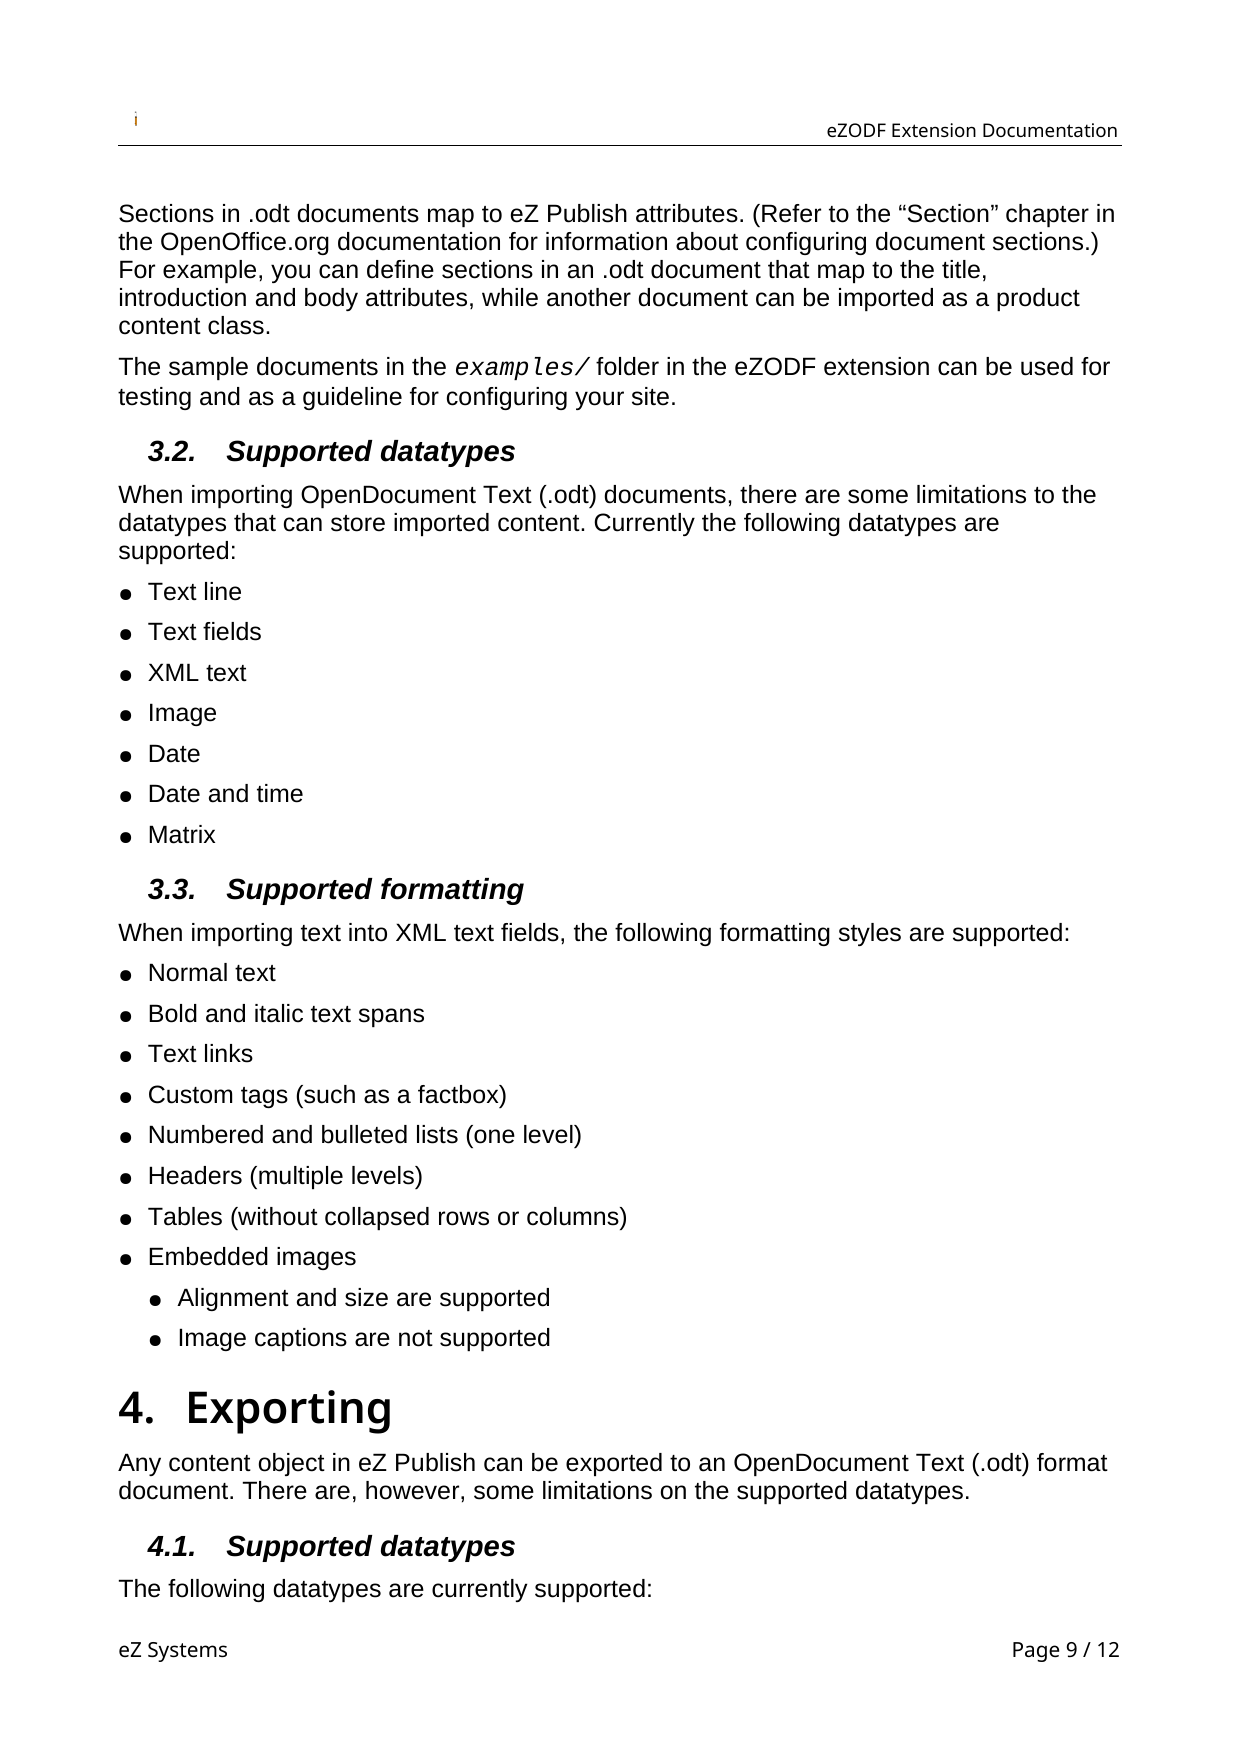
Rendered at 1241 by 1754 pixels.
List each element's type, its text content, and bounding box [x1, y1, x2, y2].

text When importing OpenDocument Text (.odt) documents, there are some limitations to the datatypes that can store imported content. Currently the following datatypes are supported: [118, 481, 1122, 565]
list Embedded images [118, 1243, 1122, 1271]
list Numbered and bulleted lists (one level) [118, 1121, 1122, 1149]
subtitle Supported datatypes [148, 435, 1122, 468]
list Text fields [118, 618, 1122, 646]
list Tables (without collapsed rows or columns) [118, 1202, 1122, 1230]
list Text links [118, 1040, 1122, 1068]
text Any content object in eZ Publish can be exported to an OpenDocument Text (.odt) format document. There are, however, some limitations on the supported datatypes. [118, 1449, 1122, 1505]
text When importing text into XML text fields, the following formatting styles are supported: [118, 918, 1122, 947]
list Custom tags (such as a factbox) [118, 1081, 1122, 1109]
list Image [118, 699, 1122, 727]
text The sample documents in the examples/ folder in the eZODF extension can be used for testing and as a guideline for configuring your site. [118, 352, 1122, 410]
subtitle Supported datatypes [148, 1530, 1122, 1562]
list XML text [118, 658, 1122, 686]
list Alignment and size are supported [148, 1283, 1122, 1311]
list Text line [118, 577, 1122, 605]
text The following datatypes are currently supported: [118, 1575, 1122, 1603]
list Bold and italic text spans [118, 999, 1122, 1028]
subtitle Exporting [118, 1377, 1122, 1436]
list Date [118, 739, 1122, 767]
list Matrix [118, 820, 1122, 848]
list Normal text [118, 959, 1122, 987]
text Sections in .odt documents map to eZ Publish attributes. (Refer to the “Section” chapter in the OpenOffice.org documentation for information about configuring document sections.) For example, you can define sections in an .odt document that map to the title, introduction and body attributes, while another document can be imported as a product content class. [118, 199, 1122, 340]
subtitle Supported formatting [148, 873, 1122, 906]
list Date and time [118, 780, 1122, 808]
list Image captions are not supported [148, 1324, 1122, 1352]
list Headers (multiple levels) [118, 1162, 1122, 1190]
